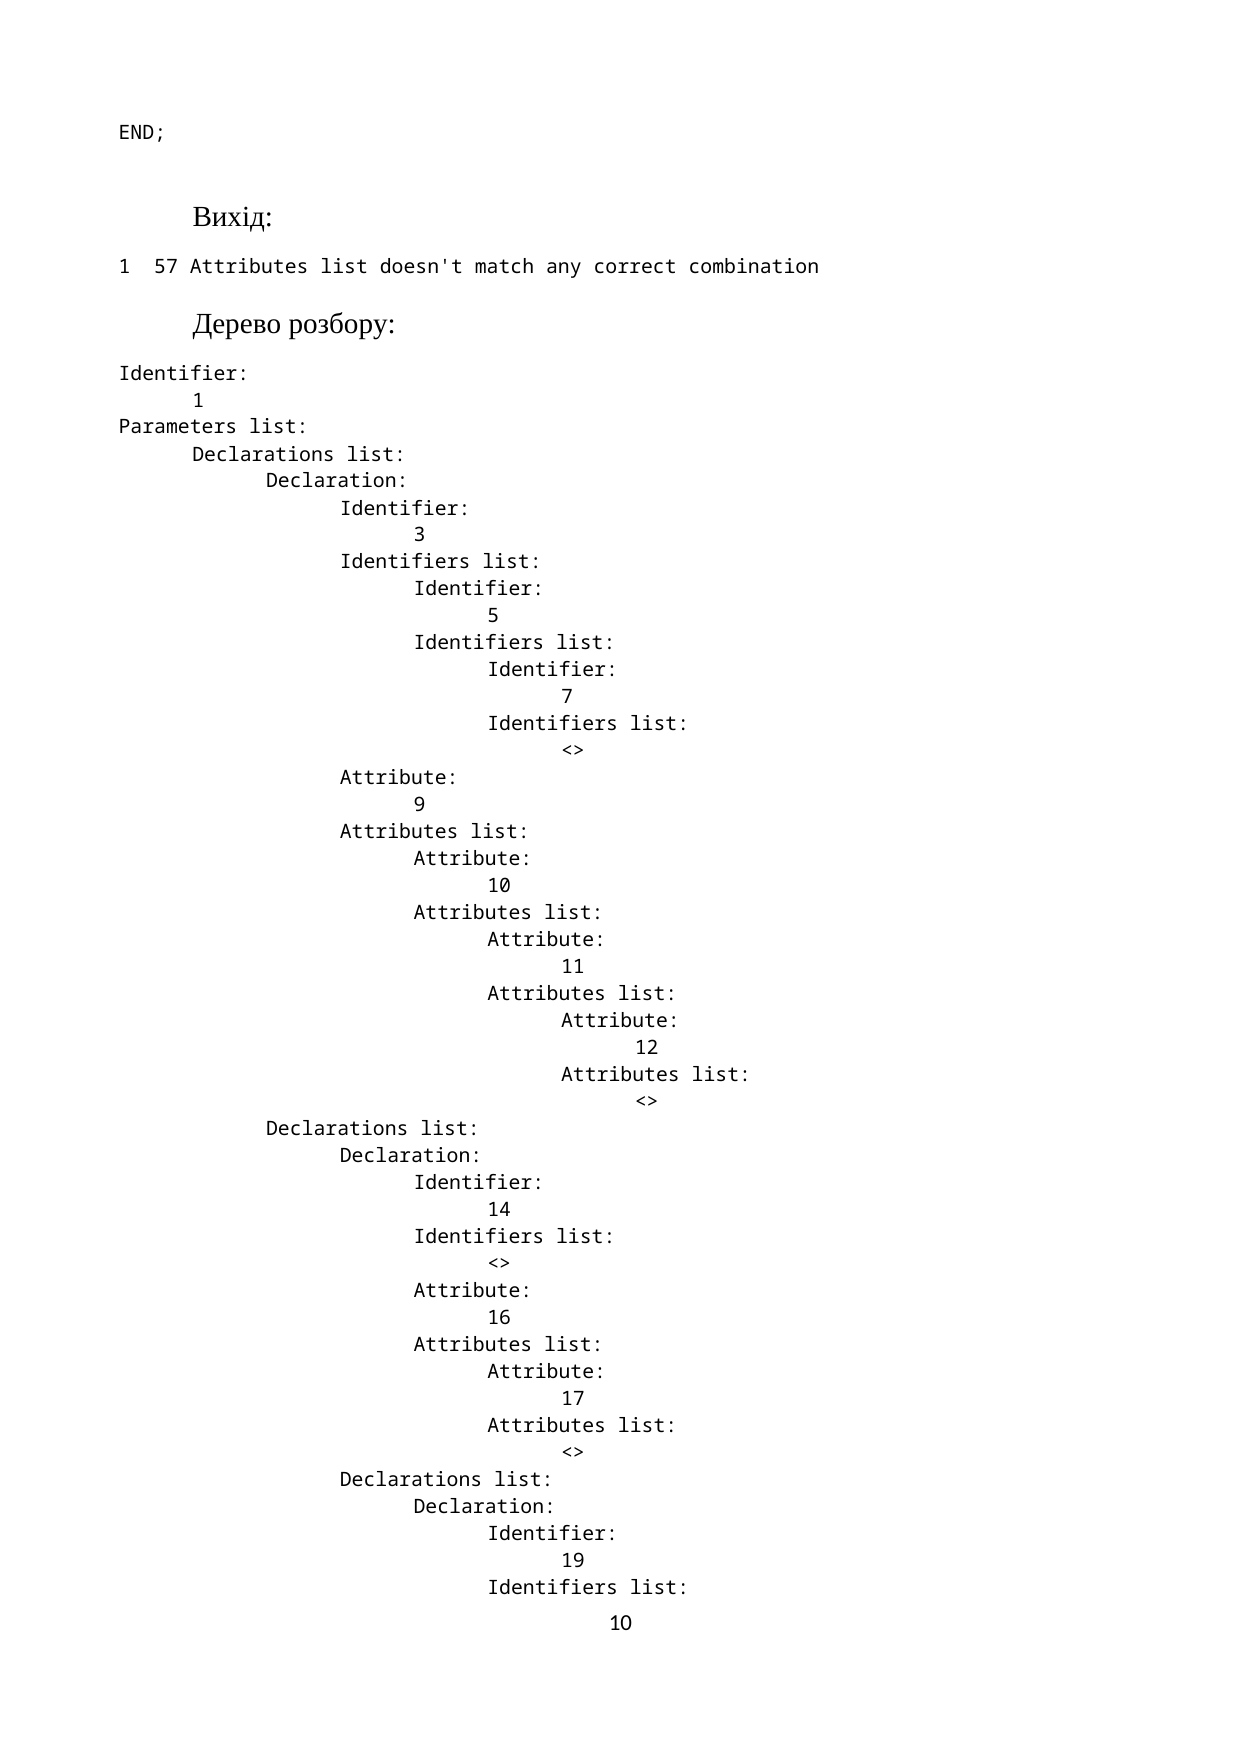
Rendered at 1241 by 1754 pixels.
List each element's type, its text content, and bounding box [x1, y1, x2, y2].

text END; [118, 118, 1122, 145]
text 17 [118, 1384, 1122, 1411]
text Identifiers list: [118, 1573, 1122, 1600]
text Declarations list: [118, 440, 1122, 467]
text Identifier: [118, 575, 1122, 602]
text Attributes list: [118, 1060, 1122, 1087]
text Parameters list: [118, 413, 1122, 440]
text Attribute: [118, 844, 1122, 871]
text 1 [118, 386, 1122, 413]
text 1 57 Attributes list doesn't match any correct combination [118, 252, 1122, 279]
text Attributes list: [118, 898, 1122, 925]
text Identifier: [118, 359, 1122, 386]
text Attributes list: [118, 979, 1122, 1006]
text 12 [118, 1033, 1122, 1060]
text Identifier: [118, 1519, 1122, 1546]
text Attribute: [118, 1276, 1122, 1303]
text Identifier: [118, 494, 1122, 521]
text Attributes list: [118, 817, 1122, 844]
text Declaration: [118, 467, 1122, 494]
text 9 [118, 791, 1122, 817]
text Declarations list: [118, 1465, 1122, 1492]
text 16 [118, 1303, 1122, 1330]
text Attributes list: [118, 1330, 1122, 1357]
text <> [118, 737, 1122, 763]
text Attribute: [118, 1357, 1122, 1384]
text Identifiers list: [118, 548, 1122, 575]
text Attribute: [118, 1006, 1122, 1033]
text Identifiers list: [118, 709, 1122, 737]
text Identifier: [118, 1168, 1122, 1195]
text Identifier: [118, 656, 1122, 683]
text <> [118, 1087, 1122, 1114]
text 5 [118, 602, 1122, 629]
text Дерево розбору: [118, 306, 1122, 339]
text Attribute: [118, 925, 1122, 952]
text 3 [118, 521, 1122, 548]
text Вихід: [118, 199, 1122, 233]
text Attribute: [118, 763, 1122, 791]
text Identifiers list: [118, 1222, 1122, 1249]
text <> [118, 1438, 1122, 1465]
text 11 [118, 952, 1122, 979]
text 14 [118, 1195, 1122, 1222]
text 7 [118, 683, 1122, 709]
text 10 [118, 871, 1122, 898]
text Identifiers list: [118, 629, 1122, 656]
text Declaration: [118, 1492, 1122, 1519]
text Attributes list: [118, 1411, 1122, 1438]
text Declaration: [118, 1141, 1122, 1168]
text Declarations list: [118, 1114, 1122, 1141]
text <> [118, 1249, 1122, 1276]
text 19 [118, 1546, 1122, 1573]
